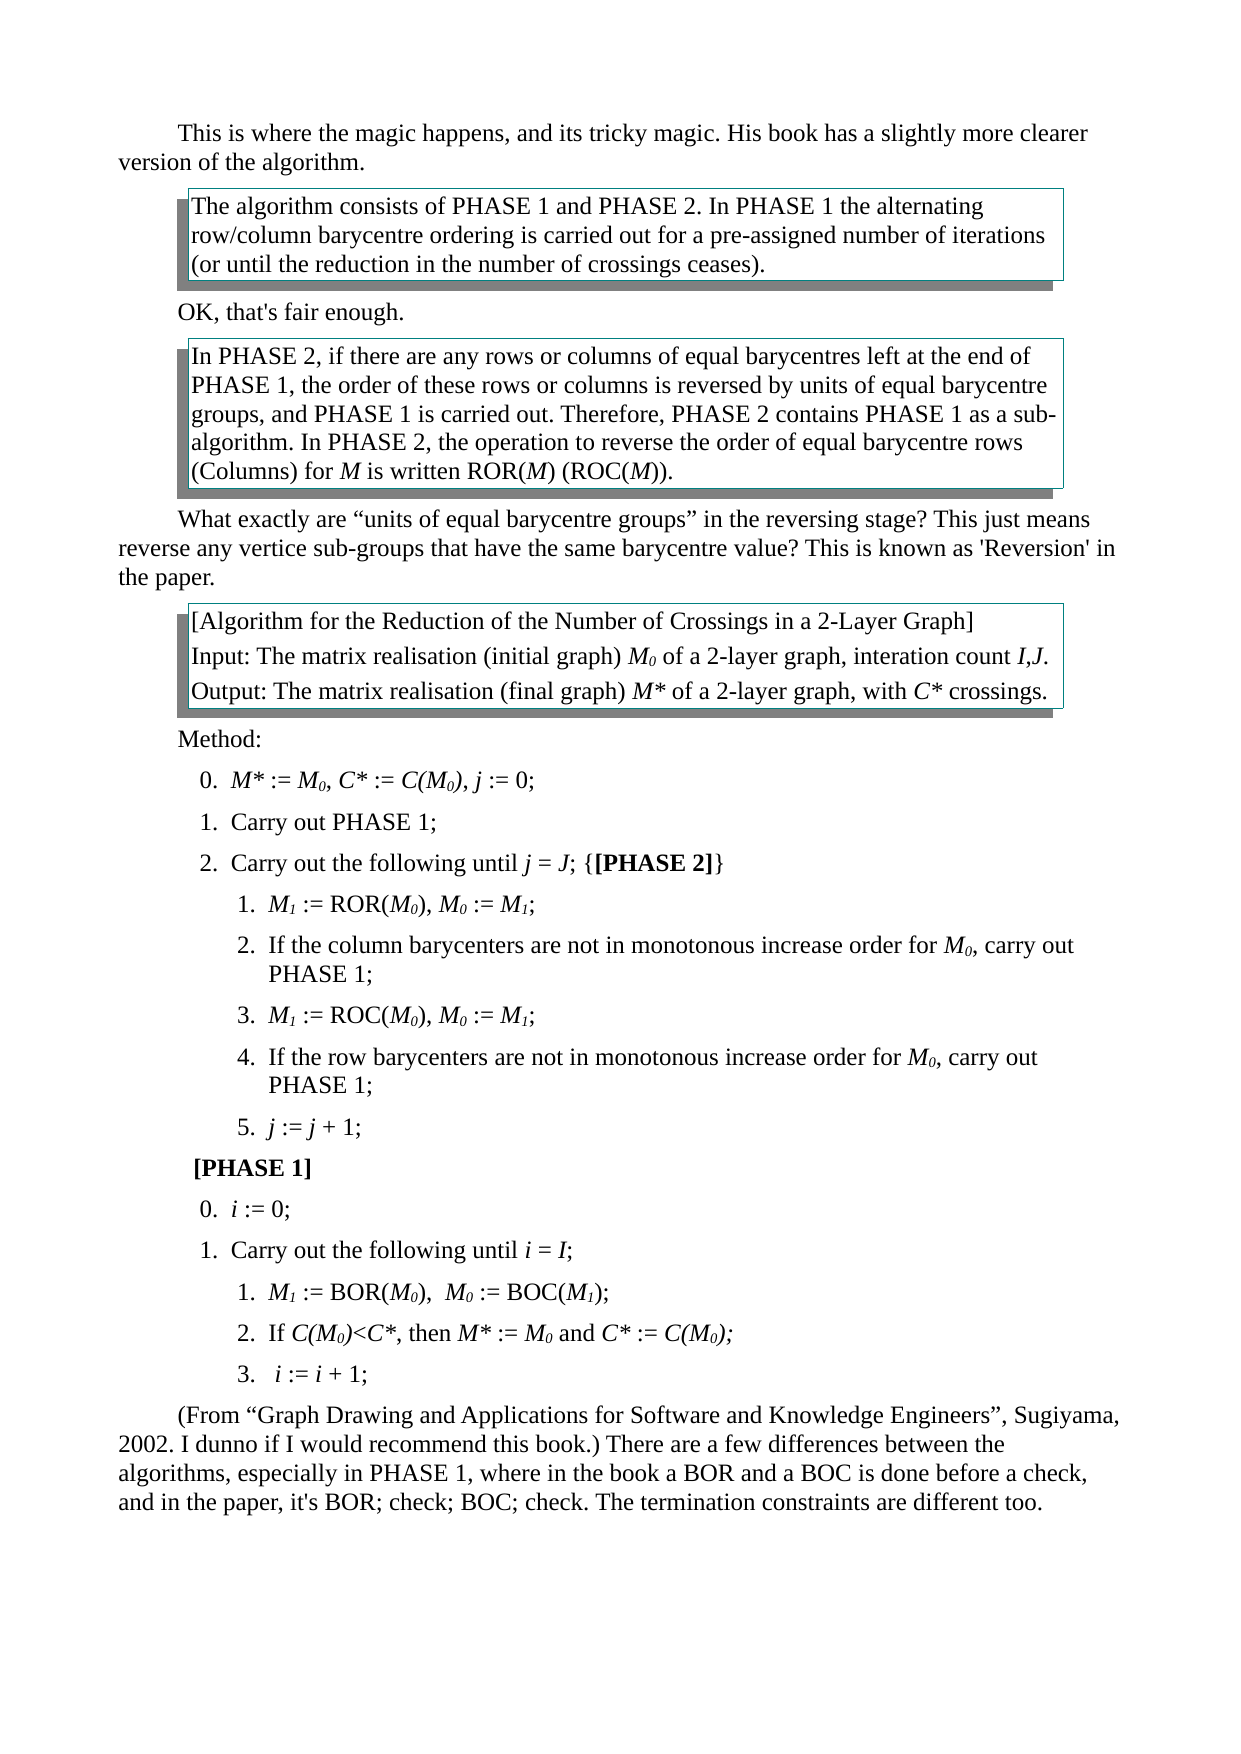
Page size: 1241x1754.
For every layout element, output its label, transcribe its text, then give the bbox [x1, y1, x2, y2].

list i := 0; [193, 1194, 1122, 1223]
list j := j + 1; [231, 1112, 1122, 1140]
list Carry out the following until j = J; {[PHASE 2]} [193, 848, 1122, 877]
list If C(M0)<C*, then M* := M0 and C* := C(M0); [231, 1318, 1122, 1347]
list If the column barycenters are not in monotonous increase order for M0, carry out PHASE 1; [231, 930, 1122, 988]
list Carry out PHASE 1; [193, 807, 1122, 835]
text Output: The matrix realisation (final graph) M* of a 2-layer graph, with C* crossings. [189, 673, 1063, 707]
list M1 := ROR(M0), M0 := M1; [231, 889, 1122, 918]
text In PHASE 2, if there are any rows or columns of equal barycentres left at the end of PHASE 1, the order of these rows or columns is reversed by units of equal barycentre groups, and PHASE 1 is carried out. Therefore, PHASE 2 contains PHASE 1 as a sub-algorithm. In PHASE 2, the operation to reverse the order of equal barycentre rows (Columns) for M is written ROR(M) (ROC(M)). [189, 339, 1063, 488]
text OK, that's fair enough. [118, 297, 1122, 326]
list M1 := BOR(M0), M0 := BOC(M1); [231, 1277, 1122, 1305]
text Input: The matrix realisation (initial graph) M0 of a 2-layer graph, interation count I,J. [189, 638, 1063, 670]
text [Algorithm for the Reduction of the Number of Crossings in a 2-Layer Graph] [189, 604, 1063, 635]
list M* := M0, C* := C(M0), j := 0; [193, 765, 1122, 794]
text The algorithm consists of PHASE 1 and PHASE 2. In PHASE 1 the alternating row/column barycentre ordering is carried out for a pre-assigned number of iterations (or until the reduction in the number of crossings ceases). [189, 189, 1063, 280]
list i := i + 1; [231, 1359, 1122, 1388]
list Carry out the following until i = I; [193, 1235, 1122, 1264]
text This is where the magic happens, and its tricky magic. His book has a slightly more clearer version of the algorithm. [118, 118, 1122, 176]
list [PHASE 1] [156, 1153, 1122, 1182]
list If the row barycenters are not in monotonous increase order for M0, carry out PHASE 1; [231, 1042, 1122, 1099]
text (From “Graph Drawing and Applications for Software and Knowledge Engineers”, Sugiyama, 2002. I dunno if I would recommend this book.) There are a few differences between the algorithms, especially in PHASE 1, where in the book a BOR and a BOC is done before a check, and in the paper, it's BOR; check; BOC; check. The termination constraints are different too. [118, 1400, 1122, 1515]
list M1 := ROC(M0), M0 := M1; [231, 1000, 1122, 1029]
text Method: [118, 724, 1122, 753]
text What exactly are “units of equal barycentre groups” in the reversing stage? This just means reverse any vertice sub-groups that have the same barycentre value? This is known as 'Reversion' in the paper. [118, 504, 1122, 591]
